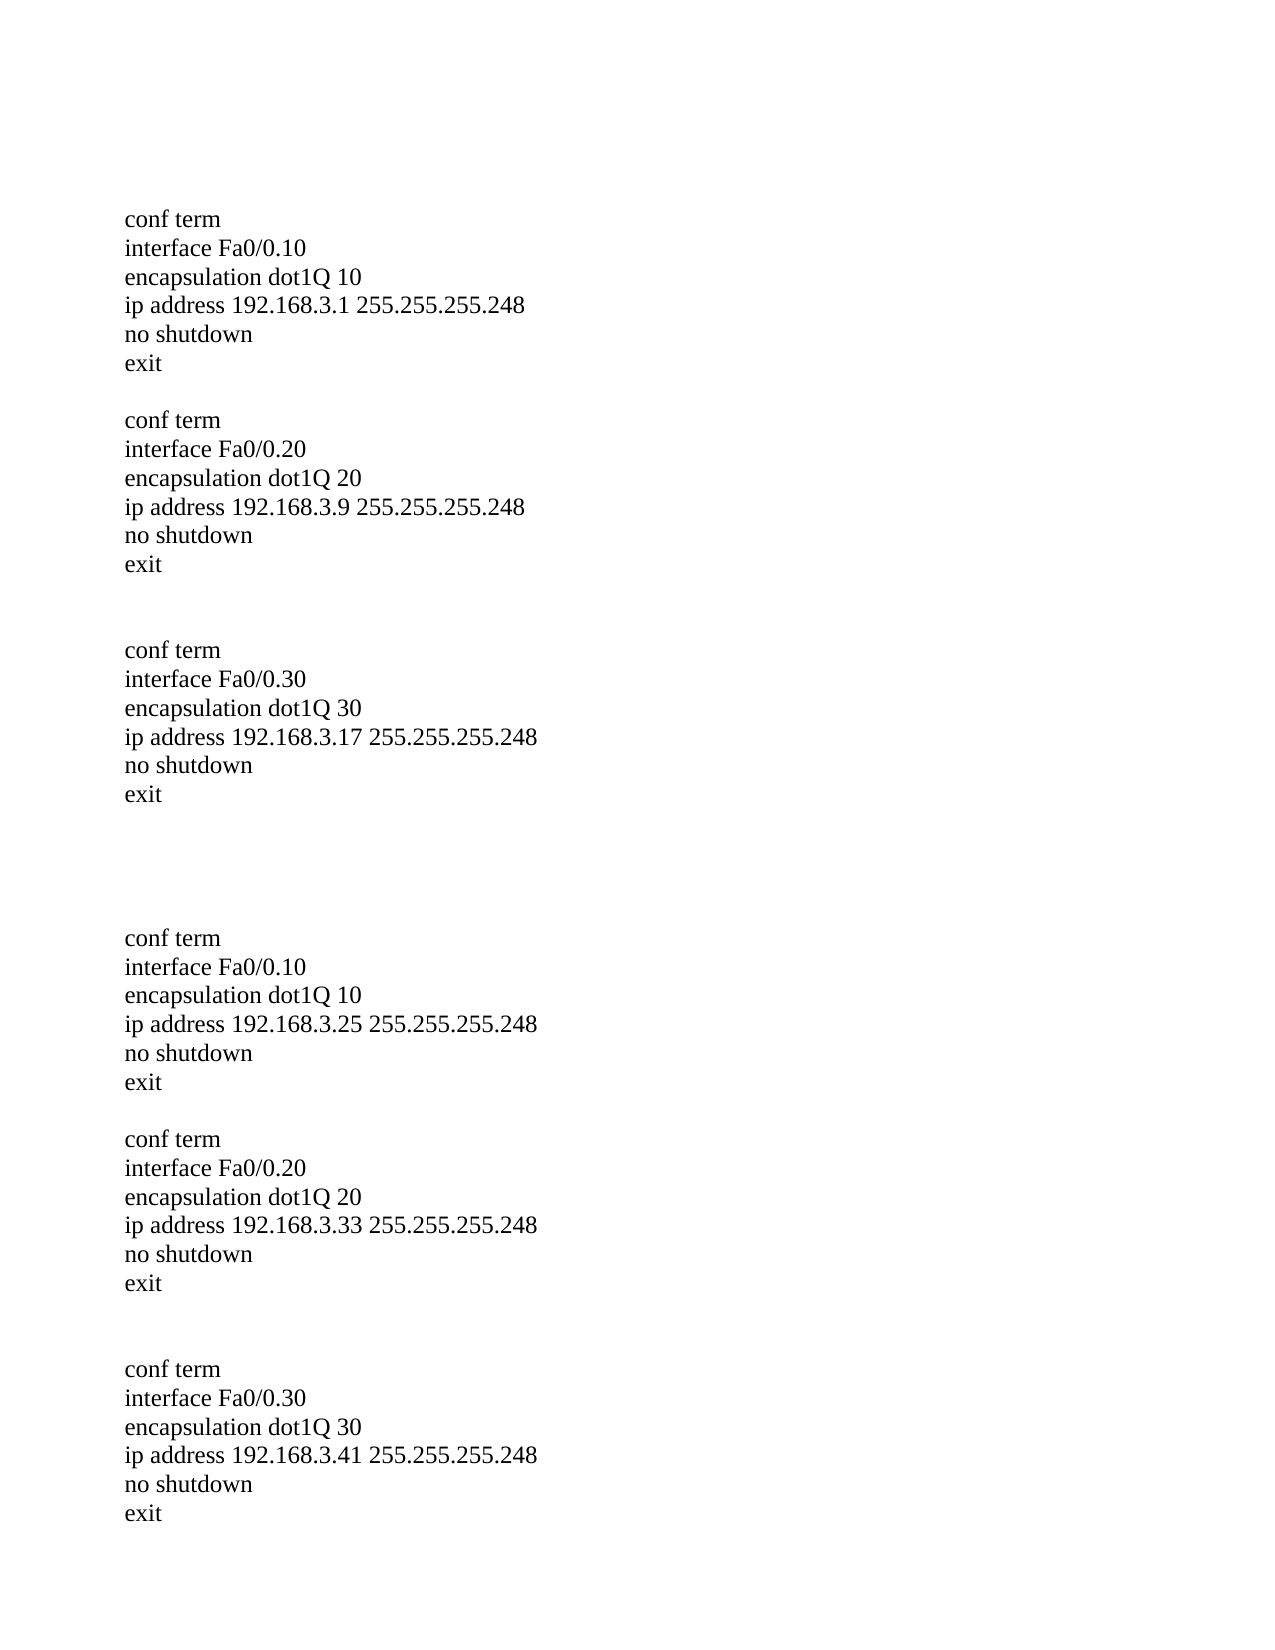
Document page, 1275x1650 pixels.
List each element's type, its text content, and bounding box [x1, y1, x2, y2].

text encapsulation dot1Q 10 [118, 981, 1157, 1009]
text encapsulation dot1Q 10 [118, 262, 1157, 291]
text encapsulation dot1Q 30 [118, 1412, 1157, 1441]
text conf term [118, 204, 1157, 233]
text no shutdown [118, 319, 1157, 348]
text encapsulation dot1Q 30 [118, 693, 1157, 722]
text no shutdown [118, 1469, 1157, 1498]
text no shutdown [118, 521, 1157, 549]
text exit [118, 1067, 1157, 1096]
text interface Fa0/0.20 [118, 1153, 1157, 1182]
text interface Fa0/0.10 [118, 233, 1157, 262]
text exit [118, 1268, 1157, 1297]
text encapsulation dot1Q 20 [118, 1182, 1157, 1211]
text interface Fa0/0.20 [118, 434, 1157, 463]
text exit [118, 549, 1157, 578]
text conf term [118, 1354, 1157, 1383]
text conf term [118, 923, 1157, 952]
text exit [118, 779, 1157, 808]
text ip address 192.168.3.9 255.255.255.248 [118, 492, 1157, 521]
text encapsulation dot1Q 20 [118, 463, 1157, 492]
text conf term [118, 636, 1157, 664]
text no shutdown [118, 1038, 1157, 1067]
text interface Fa0/0.30 [118, 664, 1157, 693]
text exit [118, 348, 1157, 377]
text ip address 192.168.3.25 255.255.255.248 [118, 1009, 1157, 1038]
text ip address 192.168.3.17 255.255.255.248 [118, 722, 1157, 751]
text ip address 192.168.3.41 255.255.255.248 [118, 1441, 1157, 1469]
text interface Fa0/0.10 [118, 952, 1157, 981]
text no shutdown [118, 751, 1157, 779]
text conf term [118, 1124, 1157, 1153]
text ip address 192.168.3.1 255.255.255.248 [118, 291, 1157, 319]
text ip address 192.168.3.33 255.255.255.248 [118, 1211, 1157, 1239]
text conf term [118, 406, 1157, 434]
text exit [118, 1498, 1157, 1527]
text no shutdown [118, 1239, 1157, 1268]
text interface Fa0/0.30 [118, 1383, 1157, 1412]
